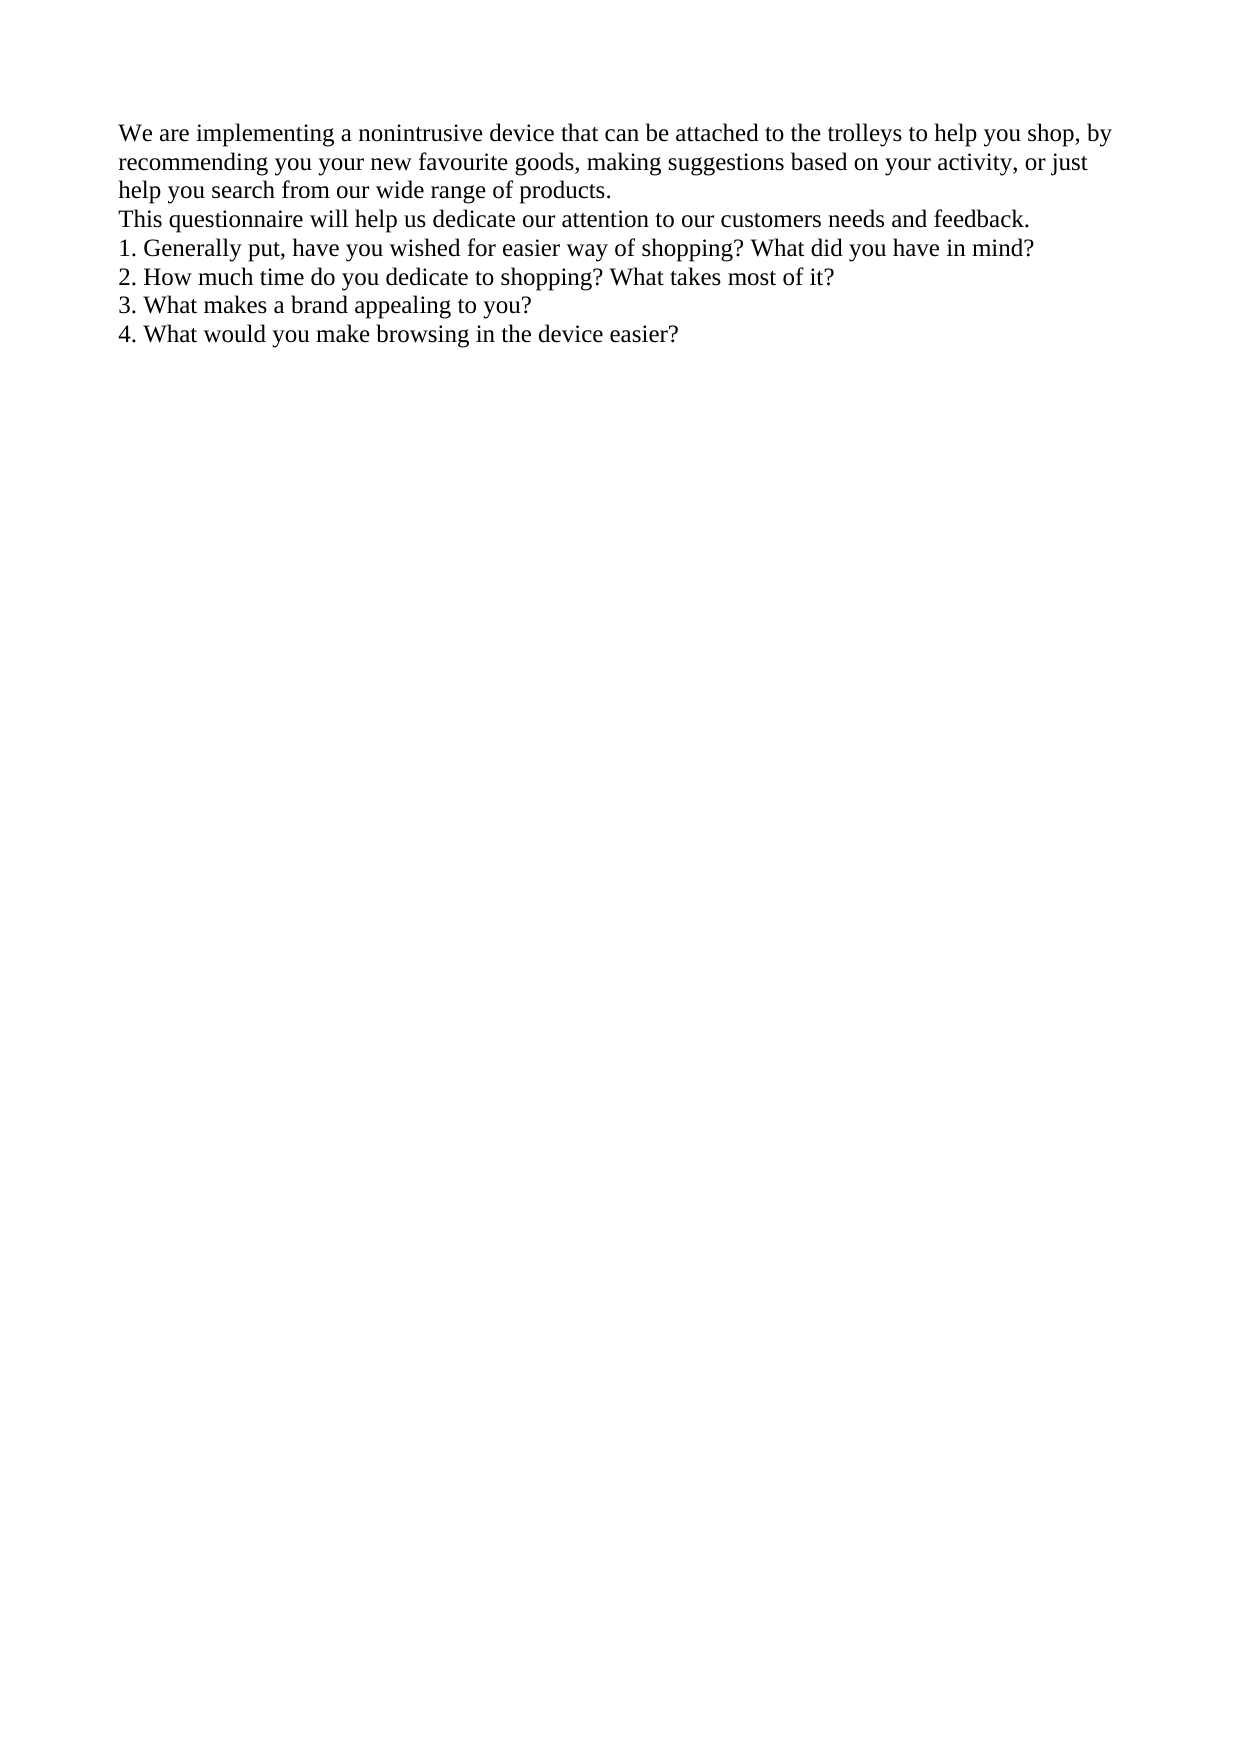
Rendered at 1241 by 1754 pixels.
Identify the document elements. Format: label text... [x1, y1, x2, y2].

text We are implementing a nonintrusive device that can be attached to the trolleys to help you shop, by recommending you your new favourite goods, making suggestions based on your activity, or just help you search from our wide range of products. This questionnaire will help us dedicate our attention to our customers needs and feedback. 1. Generally put, have you wished for easier way of shopping? What did you have in mind? 2. How much time do you dedicate to shopping? What takes most of it? 3. What makes a brand appealing to you? 4. What would you make browsing in the device easier? [118, 118, 1122, 348]
